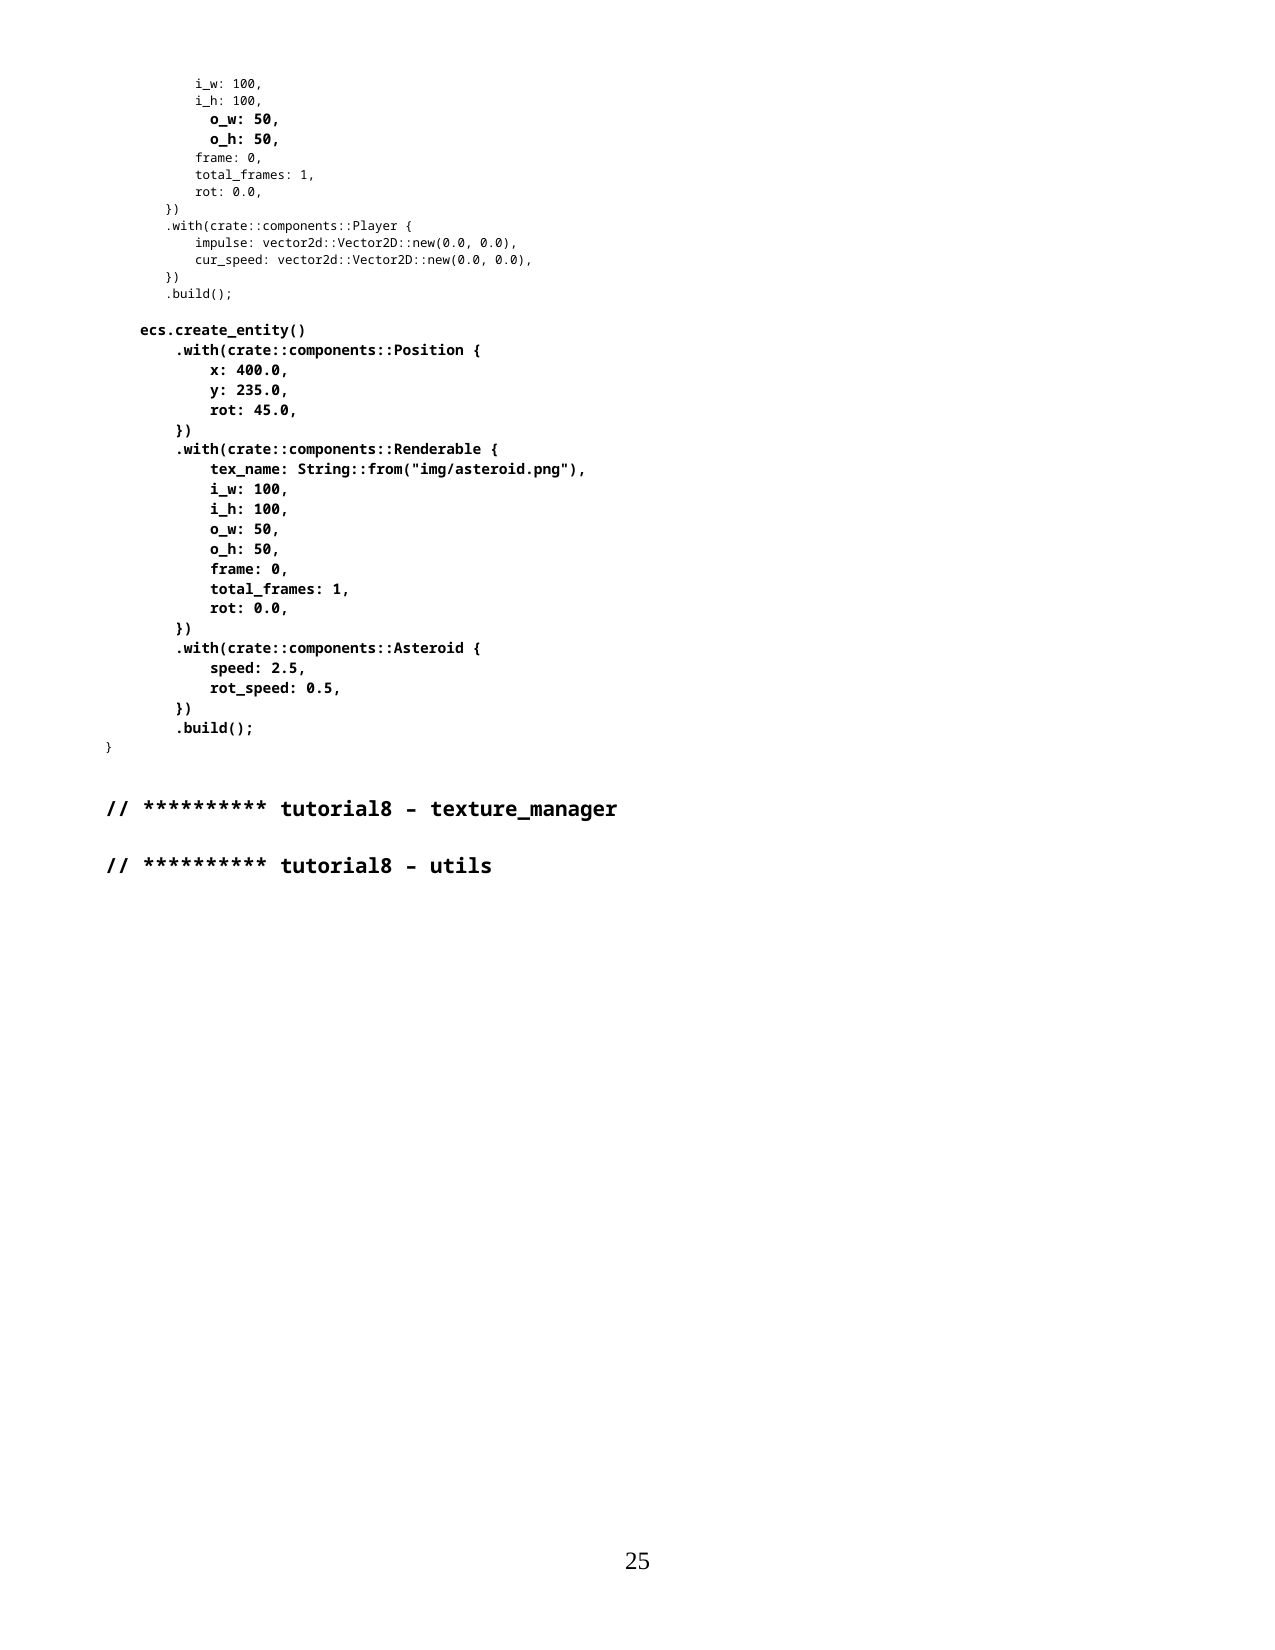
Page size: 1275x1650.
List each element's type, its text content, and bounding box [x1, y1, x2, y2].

text .with(crate::components::Renderable { [105, 439, 1170, 459]
text o_w: 50, [105, 519, 1170, 539]
text speed: 2.5, [105, 658, 1170, 678]
text total_frames: 1, [105, 166, 1170, 183]
text i_w: 100, [105, 479, 1170, 499]
text // ********** tutorial8 – utils [105, 851, 1170, 880]
text frame: 0, [105, 558, 1170, 578]
text i_h: 100, [105, 499, 1170, 519]
text .with(crate::components::Asteroid { [105, 638, 1170, 658]
text }) [105, 419, 1170, 439]
text }) [105, 698, 1170, 718]
text y: 235.0, [105, 379, 1170, 399]
text .with(crate::components::Position { [105, 340, 1170, 359]
text frame: 0, [105, 149, 1170, 166]
text } [105, 738, 1170, 755]
text rot_speed: 0.5, [105, 678, 1170, 698]
text // ********** tutorial8 – texture_manager [105, 794, 1170, 823]
text impulse: vector2d::Vector2D::new(0.0, 0.0), [105, 234, 1170, 251]
text o_h: 50, [105, 129, 1170, 149]
text total_frames: 1, [105, 578, 1170, 598]
text ecs.create_entity() [105, 320, 1170, 340]
text cur_speed: vector2d::Vector2D::new(0.0, 0.0), [105, 251, 1170, 268]
text i_h: 100, [105, 92, 1170, 109]
text .build(); [105, 286, 1170, 303]
text .with(crate::components::Player { [105, 217, 1170, 234]
text rot: 0.0, [105, 598, 1170, 618]
text }) [105, 200, 1170, 217]
text rot: 45.0, [105, 399, 1170, 419]
text tex_name: String::from("img/asteroid.png"), [105, 459, 1170, 479]
text i_w: 100, [105, 75, 1170, 92]
text o_h: 50, [105, 539, 1170, 558]
text rot: 0.0, [105, 183, 1170, 200]
text }) [105, 268, 1170, 286]
text x: 400.0, [105, 359, 1170, 379]
text o_w: 50, [105, 109, 1170, 129]
text .build(); [105, 718, 1170, 738]
text }) [105, 618, 1170, 638]
